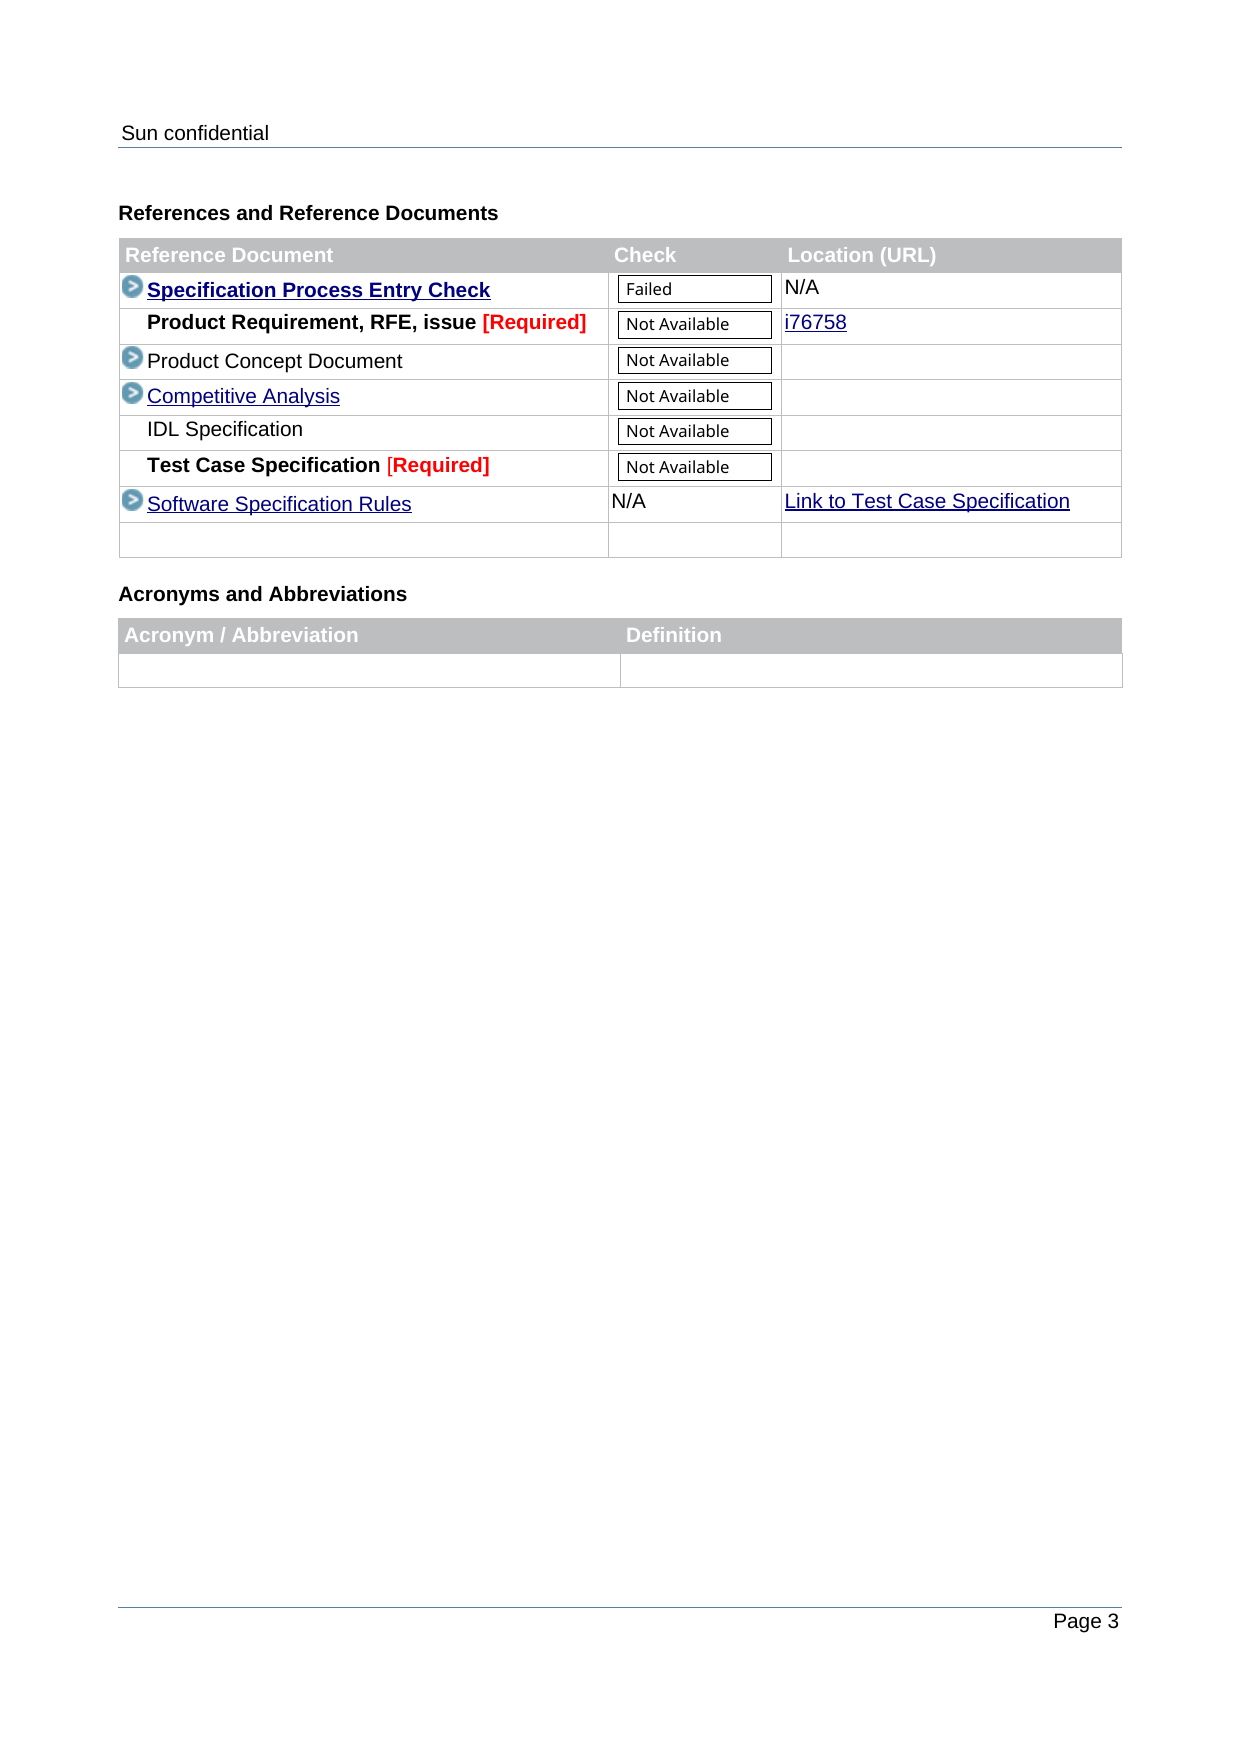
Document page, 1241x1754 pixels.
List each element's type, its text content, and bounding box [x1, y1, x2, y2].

table_cell <WYSIWYG> [119, 654, 620, 687]
subtitle Acronyms and Abbreviations [118, 582, 1122, 605]
picture [122, 382, 147, 404]
picture [122, 275, 147, 298]
table_cell [609, 451, 781, 486]
table_cell [782, 523, 1121, 557]
table_cell <Please enter location here> [782, 380, 1121, 415]
table_header Definition [620, 618, 1122, 653]
table_cell Specification Process Entry Check [120, 273, 608, 308]
table_cell Product Requirement, RFE, issue [Required] [120, 309, 608, 344]
table_cell [609, 345, 781, 379]
table_header Acronym / Abbreviation [118, 618, 620, 653]
table_cell N/A [609, 487, 781, 522]
picture [122, 346, 147, 369]
table_cell Competitive Analysis [120, 380, 608, 415]
table_header Reference Document [119, 238, 608, 273]
picture [122, 489, 147, 511]
table_cell Test Case Specification [Required] [120, 451, 608, 486]
table_cell N/A [782, 273, 1121, 308]
table_cell [609, 380, 781, 415]
subtitle References and Reference Documents [118, 202, 1122, 225]
table_cell Software Specification Rules [120, 487, 608, 522]
table_cell [609, 273, 781, 308]
table_header Location (URL) [782, 238, 1122, 273]
table_header Check [609, 238, 781, 273]
table_cell Link to Test Case Specification [782, 487, 1121, 522]
table_cell <Other, e.g. references to related specs> [120, 523, 608, 557]
table_cell <Please enter location here> [782, 416, 1121, 450]
table_cell <Please enter location here> [782, 345, 1121, 379]
table_cell [609, 523, 781, 557]
table_cell [609, 416, 781, 450]
table_cell i76758 [782, 309, 1121, 344]
table_cell [609, 309, 781, 344]
table_cell Product Concept Document [120, 345, 608, 379]
table_cell IDL Specification [120, 416, 608, 450]
table_cell <Please enter location here> [782, 451, 1121, 486]
table_cell <What You See Is What You Get> [621, 654, 1122, 687]
